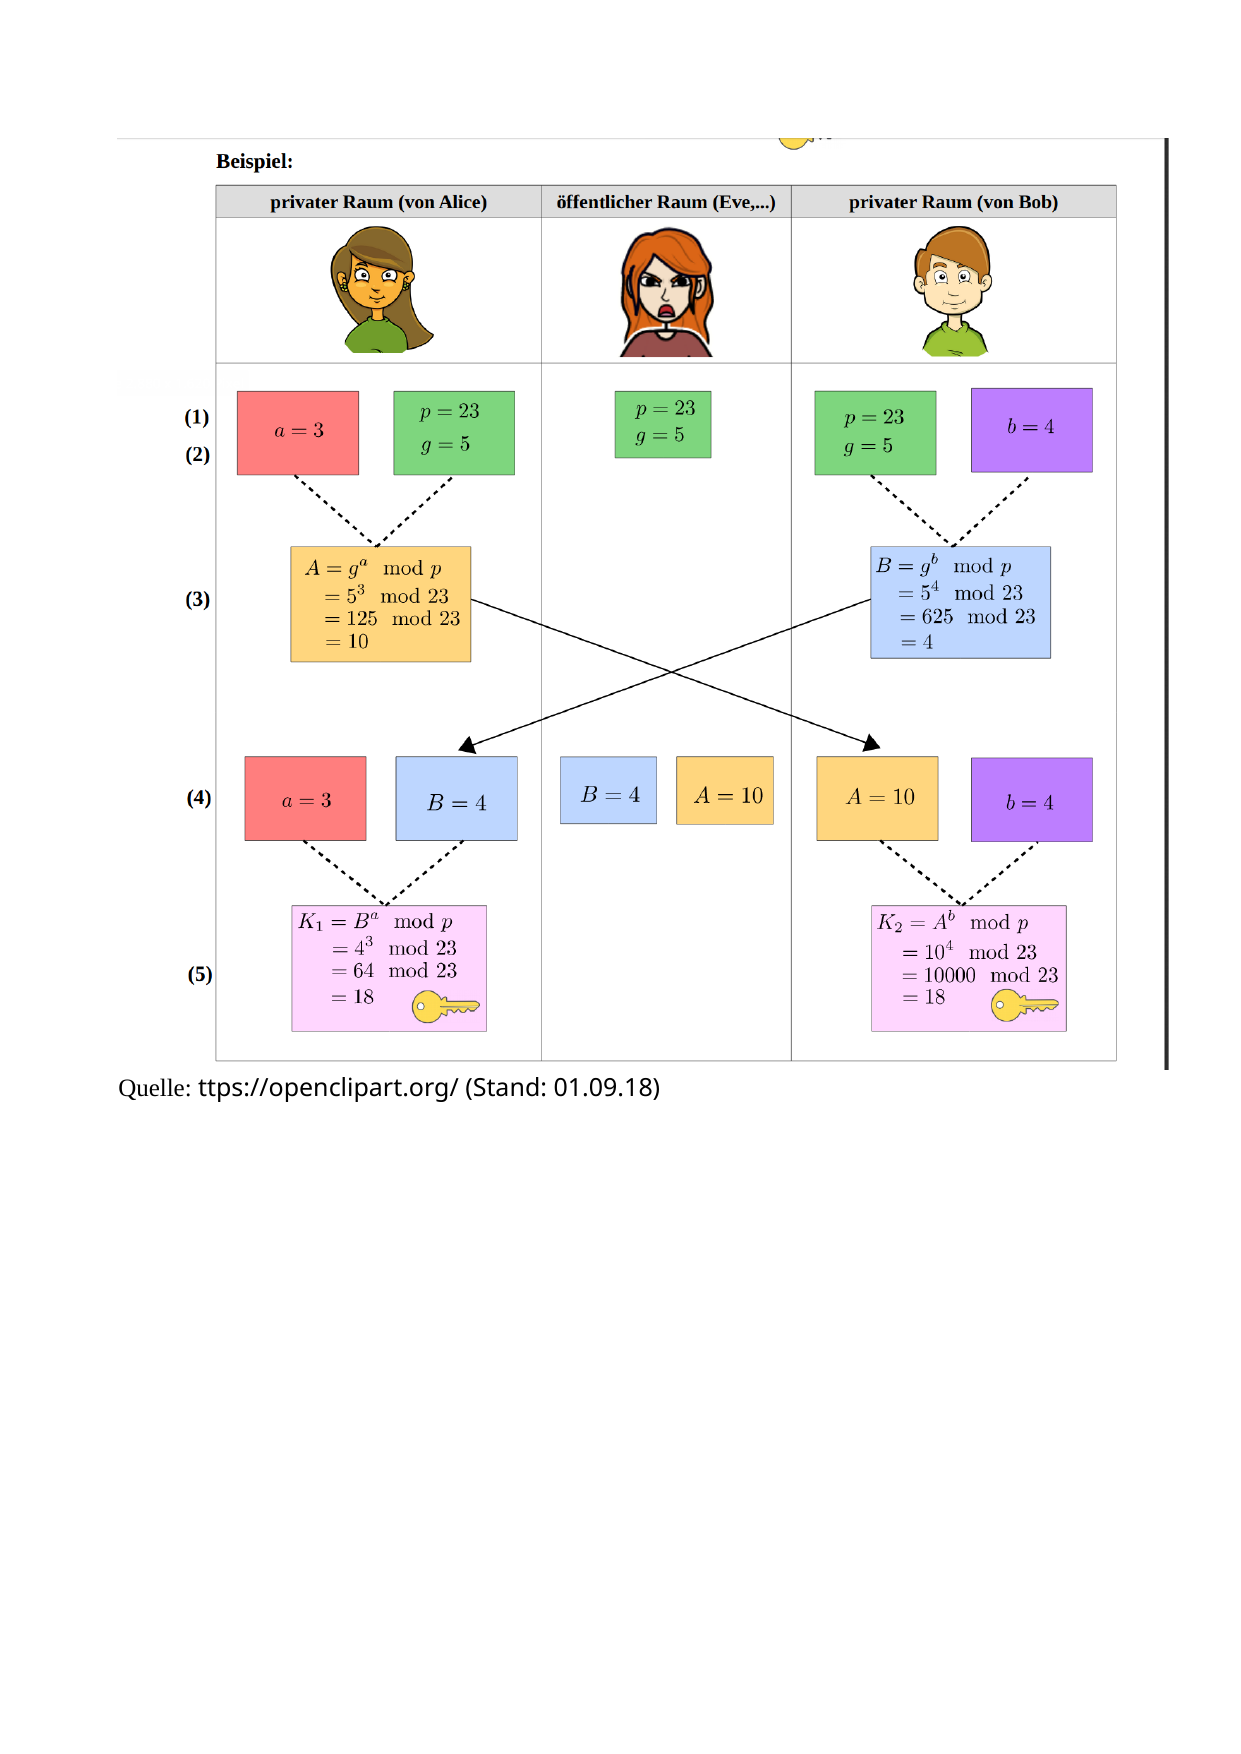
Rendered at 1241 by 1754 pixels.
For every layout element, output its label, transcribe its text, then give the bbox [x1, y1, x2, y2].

text [118, 118, 1122, 138]
text Quelle: ttps://openclipart.org/ (Stand: 01.09.18) [118, 1070, 1122, 1104]
picture [117, 138, 1169, 1070]
